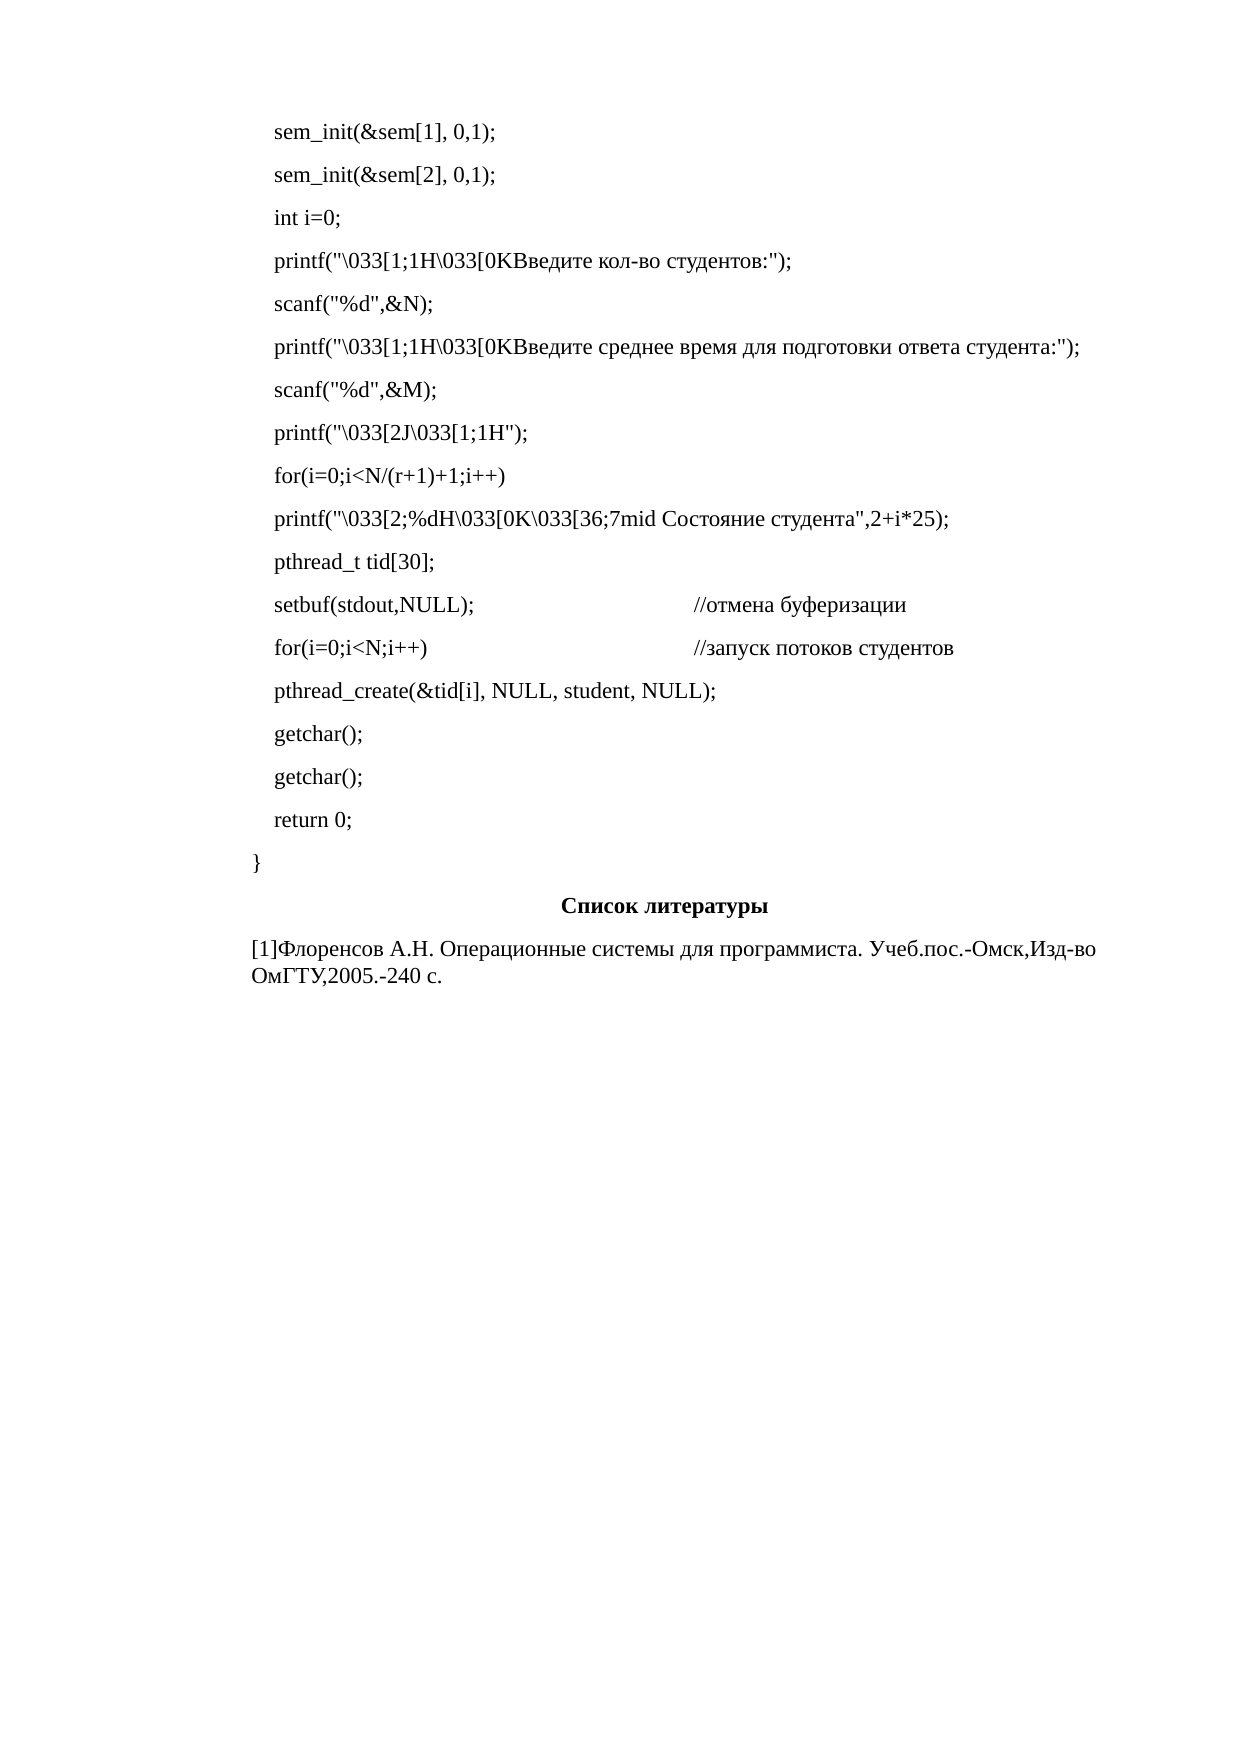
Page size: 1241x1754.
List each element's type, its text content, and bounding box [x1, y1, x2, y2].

text return 0; [251, 806, 1152, 833]
text pthread_t tid[30]; [251, 548, 1152, 575]
text printf("\033[1;1H\033[0KВведите кол-во студентов:"); [251, 247, 1152, 273]
text sem_init(&sem[2], 0,1); [251, 161, 1152, 187]
text Список литературы [177, 892, 1152, 919]
text getchar(); [251, 763, 1152, 790]
text [1]Флоренсов А.Н. Операционные системы для программиста. Учеб.пос.-Омск,Изд-во ОмГТУ,2005.-240 с. [251, 936, 1152, 988]
text printf("\033[2J\033[1;1H"); [251, 419, 1152, 446]
text scanf("%d",&N); [251, 290, 1152, 317]
text pthread_create(&tid[i], NULL, student, NULL); [251, 677, 1152, 704]
text for(i=0;i<N/(r+1)+1;i++) [251, 462, 1152, 489]
text for(i=0;i<N;i++) //запуск потоков студентов [251, 634, 1152, 661]
text scanf("%d",&M); [251, 376, 1152, 403]
text sem_init(&sem[1], 0,1); [251, 118, 1152, 144]
text printf("\033[1;1H\033[0KВведите среднее время для подготовки ответа студента:"); [251, 333, 1152, 359]
text setbuf(stdout,NULL); //отмена буферизации [251, 591, 1152, 618]
text printf("\033[2;%dH\033[0K\033[36;7mid Состояние студента",2+i*25); [251, 505, 1152, 532]
text getchar(); [251, 720, 1152, 747]
text } [251, 849, 1152, 876]
text int i=0; [251, 204, 1152, 231]
